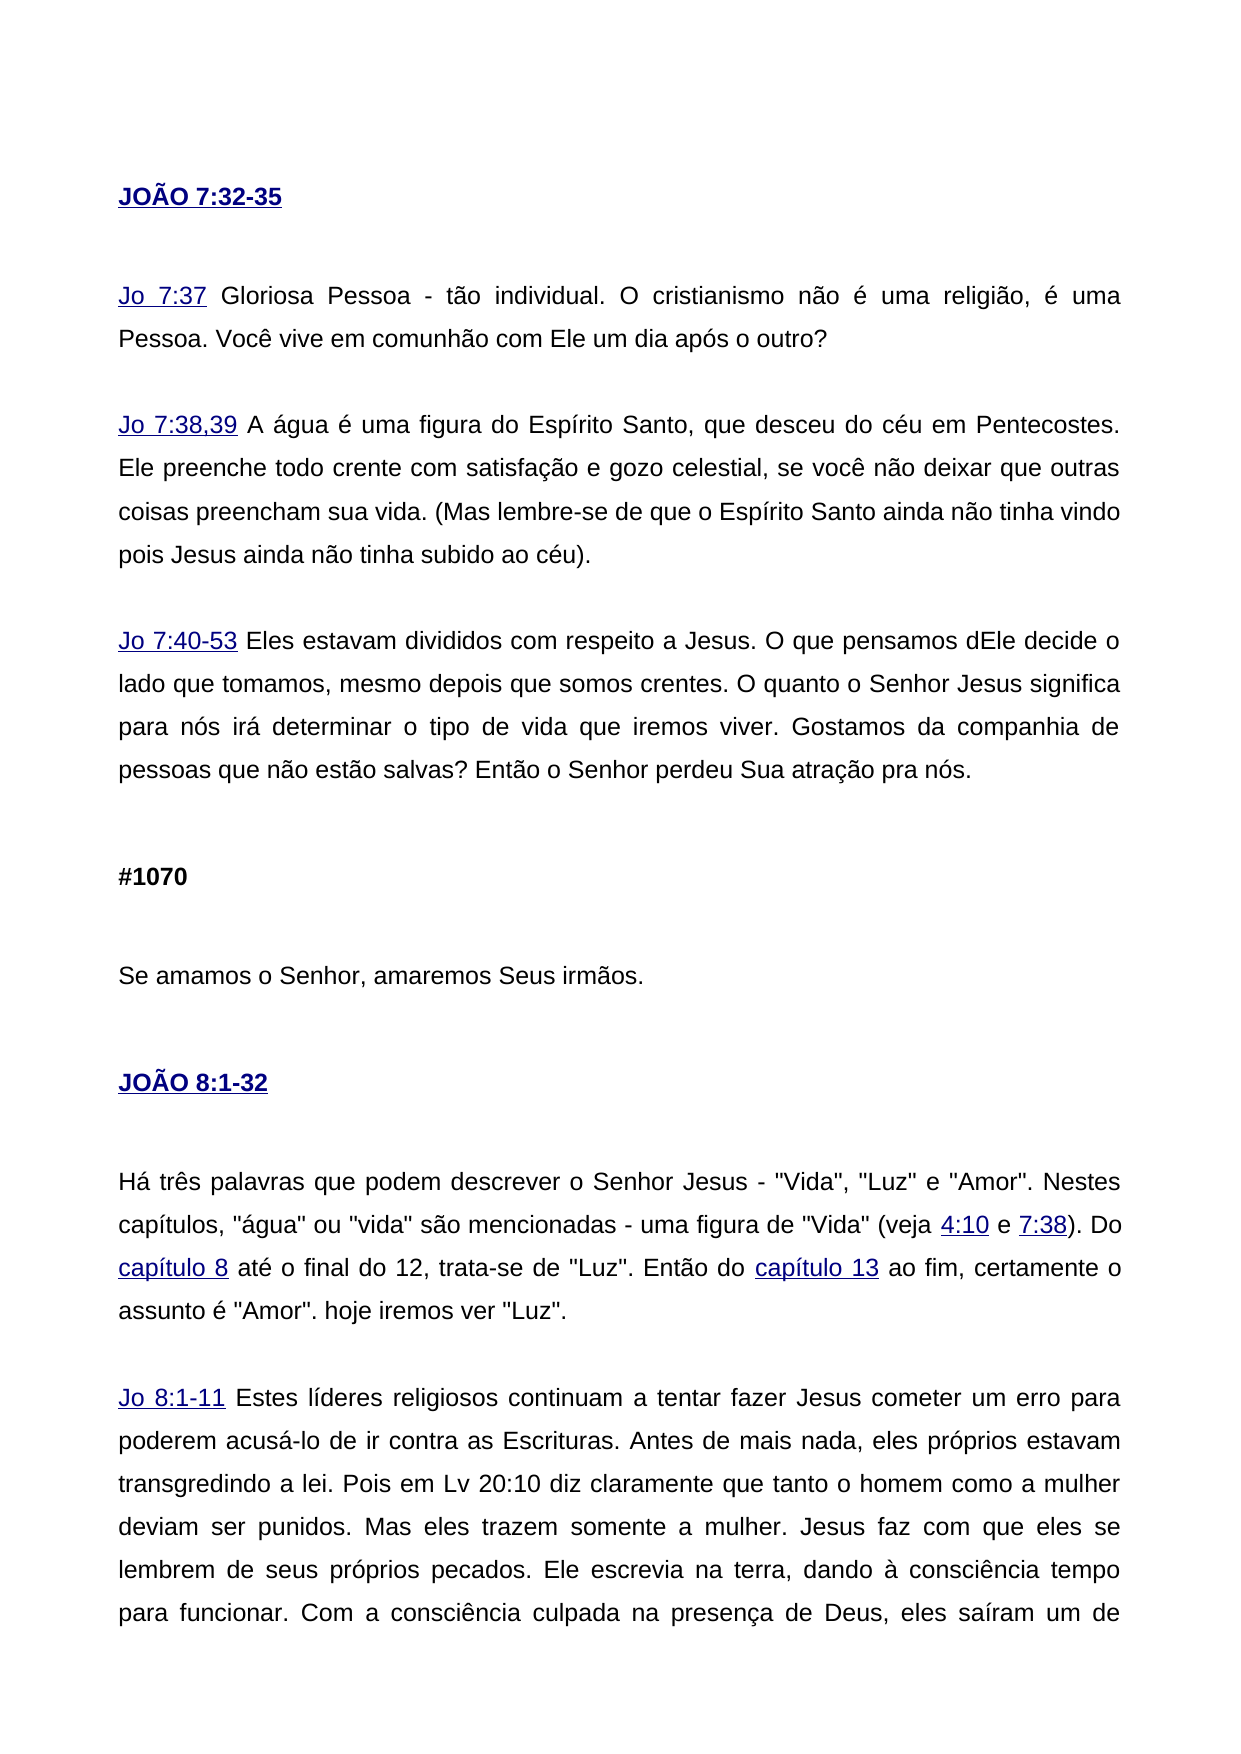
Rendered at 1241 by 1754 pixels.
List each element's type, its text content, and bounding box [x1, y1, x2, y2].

text Jo 7:40-53 Eles estavam divididos com respeito a Jesus. O que pensamos dEle decide o lado que tomamos, mesmo depois que somos crentes. O quanto o Senhor Jesus significa para nós irá determinar o tipo de vida que iremos viver. Gostamos da companhia de pessoas que não estão salvas? Então o Senhor perdeu Sua atração pra nós. [118, 626, 1122, 784]
text Se amamos o Senhor, amaremos Seus irmãos. [118, 961, 1122, 990]
subtitle JOÃO 7:32-35 [118, 182, 1122, 211]
text Jo 7:37 Gloriosa Pessoa - tão individual. O cristianismo não é uma religião, é uma Pessoa. Você vive em comunhão com Ele um dia após o outro? [118, 281, 1122, 353]
subtitle #1070 [118, 862, 1122, 891]
subtitle JOÃO 8:1-32 [118, 1068, 1122, 1097]
text Jo 7:38,39 A água é uma figura do Espírito Santo, que desceu do céu em Pentecostes. Ele preenche todo crente com satisfação e gozo celestial, se você não deixar que outras coisas preencham sua vida. (Mas lembre-se de que o Espírito Santo ainda não tinha vindo pois Jesus ainda não tinha subido ao céu). [118, 410, 1122, 568]
text Jo 8:1-11 Estes líderes religiosos continuam a tentar fazer Jesus cometer um erro para poderem acusá-lo de ir contra as Escrituras. Antes de mais nada, eles próprios estavam transgredindo a lei. Pois em Lv 20:10 diz claramente que tanto o homem como a mulher deviam ser punidos. Mas eles trazem somente a mulher. Jesus faz com que eles se lembrem de seus próprios pecados. Ele escrevia na terra, dando à consciência tempo para funcionar. Com a consciência culpada na presença de Deus, eles saíram um de [118, 1382, 1122, 1627]
text Há três palavras que podem descrever o Senhor Jesus - "Vida", "Luz" e "Amor". Nestes capítulos, "água" ou "vida" são mencionadas - uma figura de "Vida" (veja 4:10 e 7:38). Do capítulo 8 até o final do 12, trata-se de "Luz". Então do capítulo 13 ao fim, certamente o assunto é "Amor". hoje iremos ver "Luz". [118, 1167, 1122, 1325]
